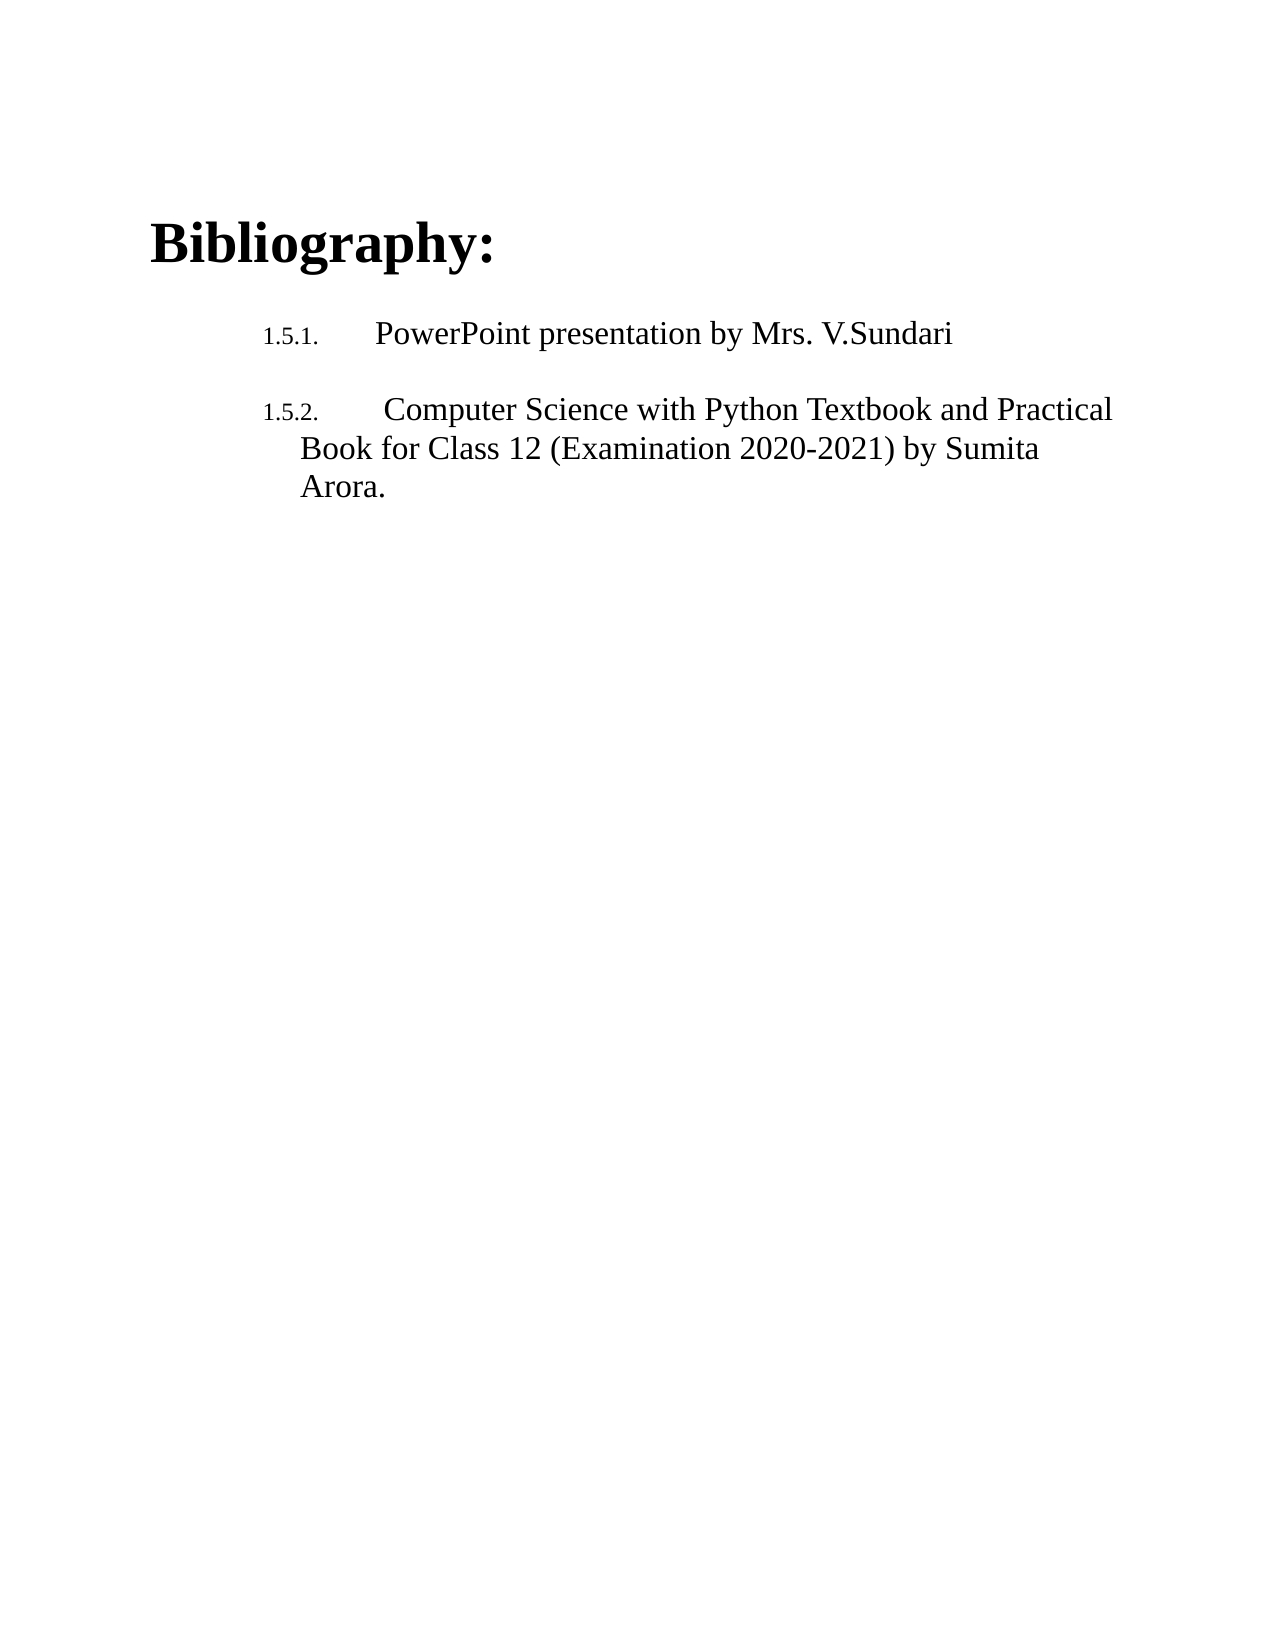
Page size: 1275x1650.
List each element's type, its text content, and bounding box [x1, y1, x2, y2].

list Computer Science with Python Textbook and Practical Book for Class 12 (Examination 2020-2021) by Sumita Arora. [262, 389, 1125, 504]
list PowerPoint presentation by Mrs. V.Sundari [262, 313, 1125, 351]
text Bibliography: [150, 207, 1125, 274]
